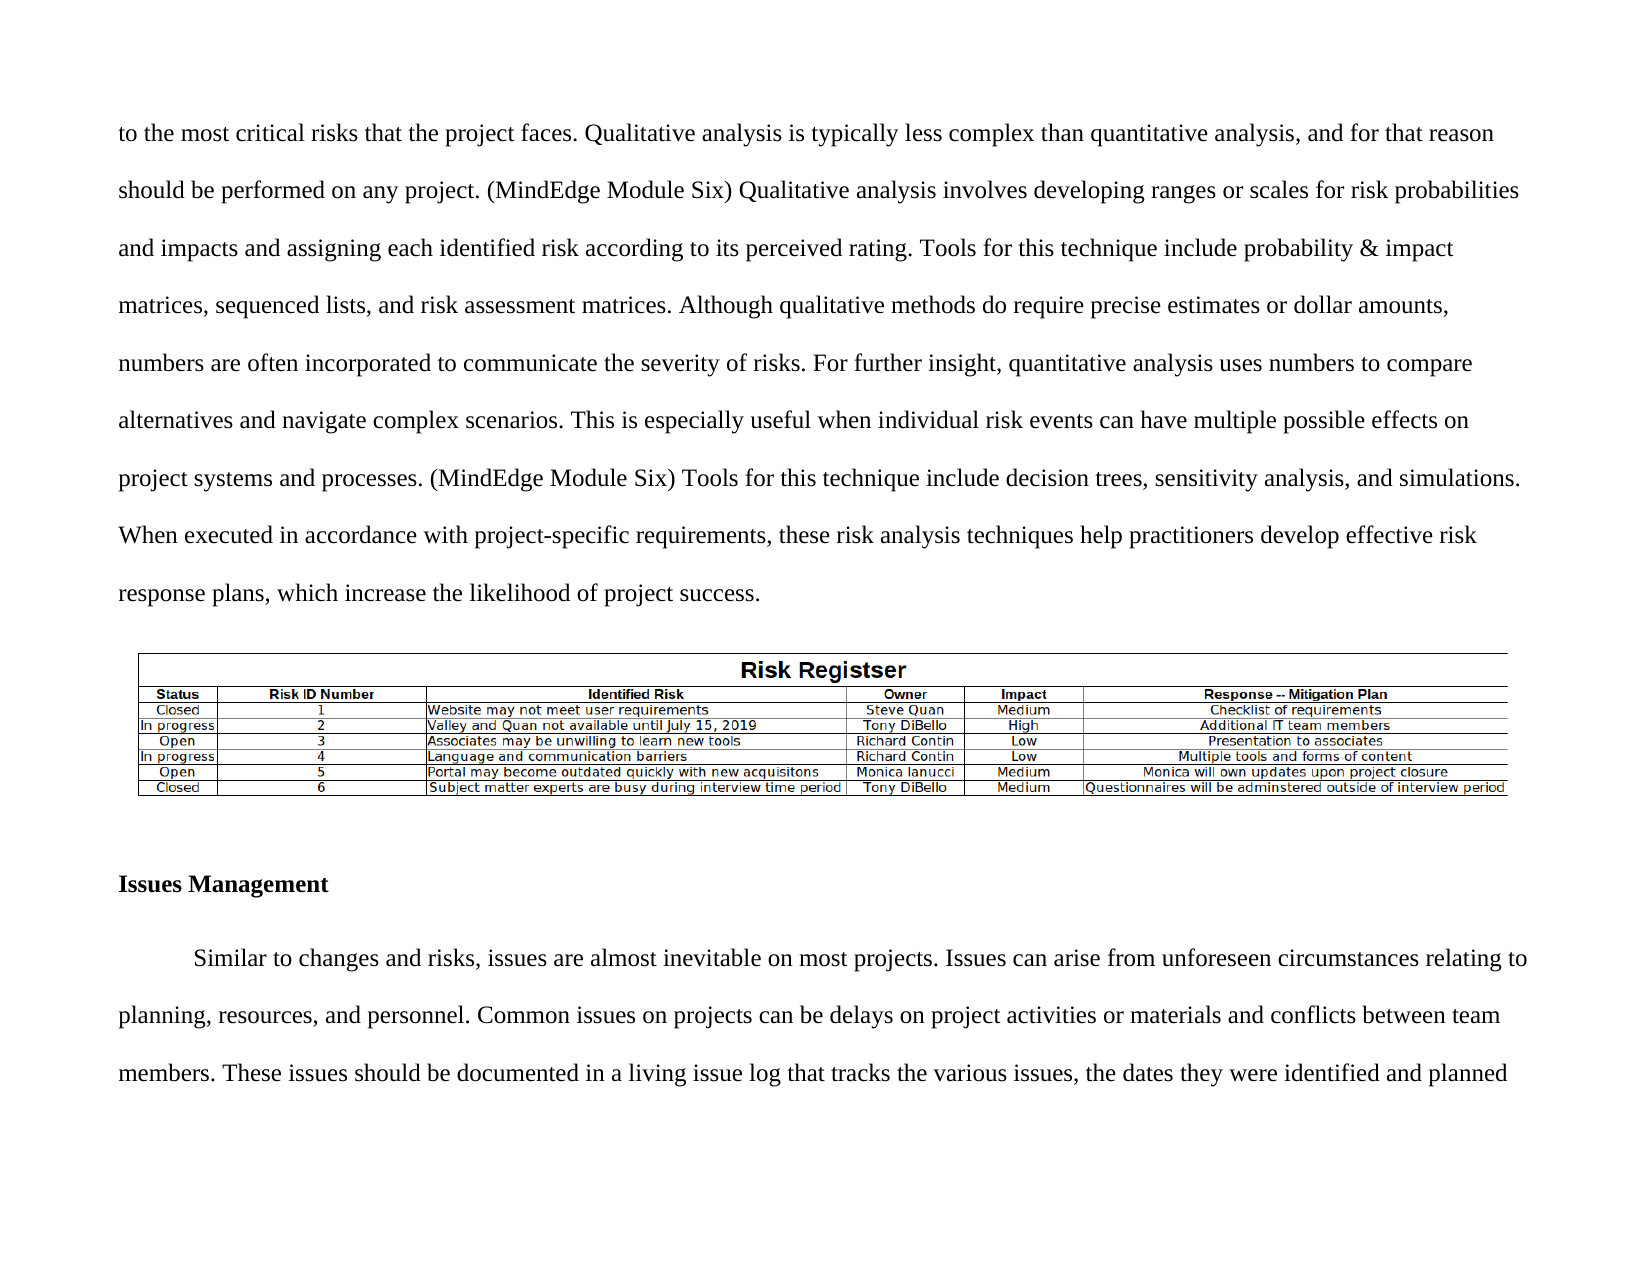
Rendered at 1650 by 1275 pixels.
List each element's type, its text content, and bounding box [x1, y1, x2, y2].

picture [137, 653, 1508, 797]
text Issues Management [118, 650, 1532, 897]
text to the most critical risks that the project faces. Qualitative analysis is typically less complex than quantitative analysis, and for that reason should be performed on any project. (MindEdge Module Six) Qualitative analysis involves developing ranges or scales for risk probabilities and impacts and assigning each identified risk according to its perceived rating. Tools for this technique include probability & impact matrices, sequenced lists, and risk assessment matrices. Although qualitative methods do require precise estimates or dollar amounts, numbers are often incorporated to communicate the severity of risks. For further insight, quantitative analysis uses numbers to compare alternatives and navigate complex scenarios. This is especially useful when individual risk events can have multiple possible effects on project systems and processes. (MindEdge Module Six) Tools for this technique include decision trees, sensitivity analysis, and simulations. When executed in accordance with project-specific requirements, these risk analysis techniques help practitioners develop effective risk response plans, which increase the likelihood of project success. [118, 118, 1532, 607]
text Similar to changes and risks, issues are almost inevitable on most projects. Issues can arise from unforeseen circumstances relating to planning, resources, and personnel. Common issues on projects can be delays on project activities or materials and conflicts between team members. These issues should be documented in a living issue log that tracks the various issues, the dates they were identified and planned [118, 943, 1532, 1087]
